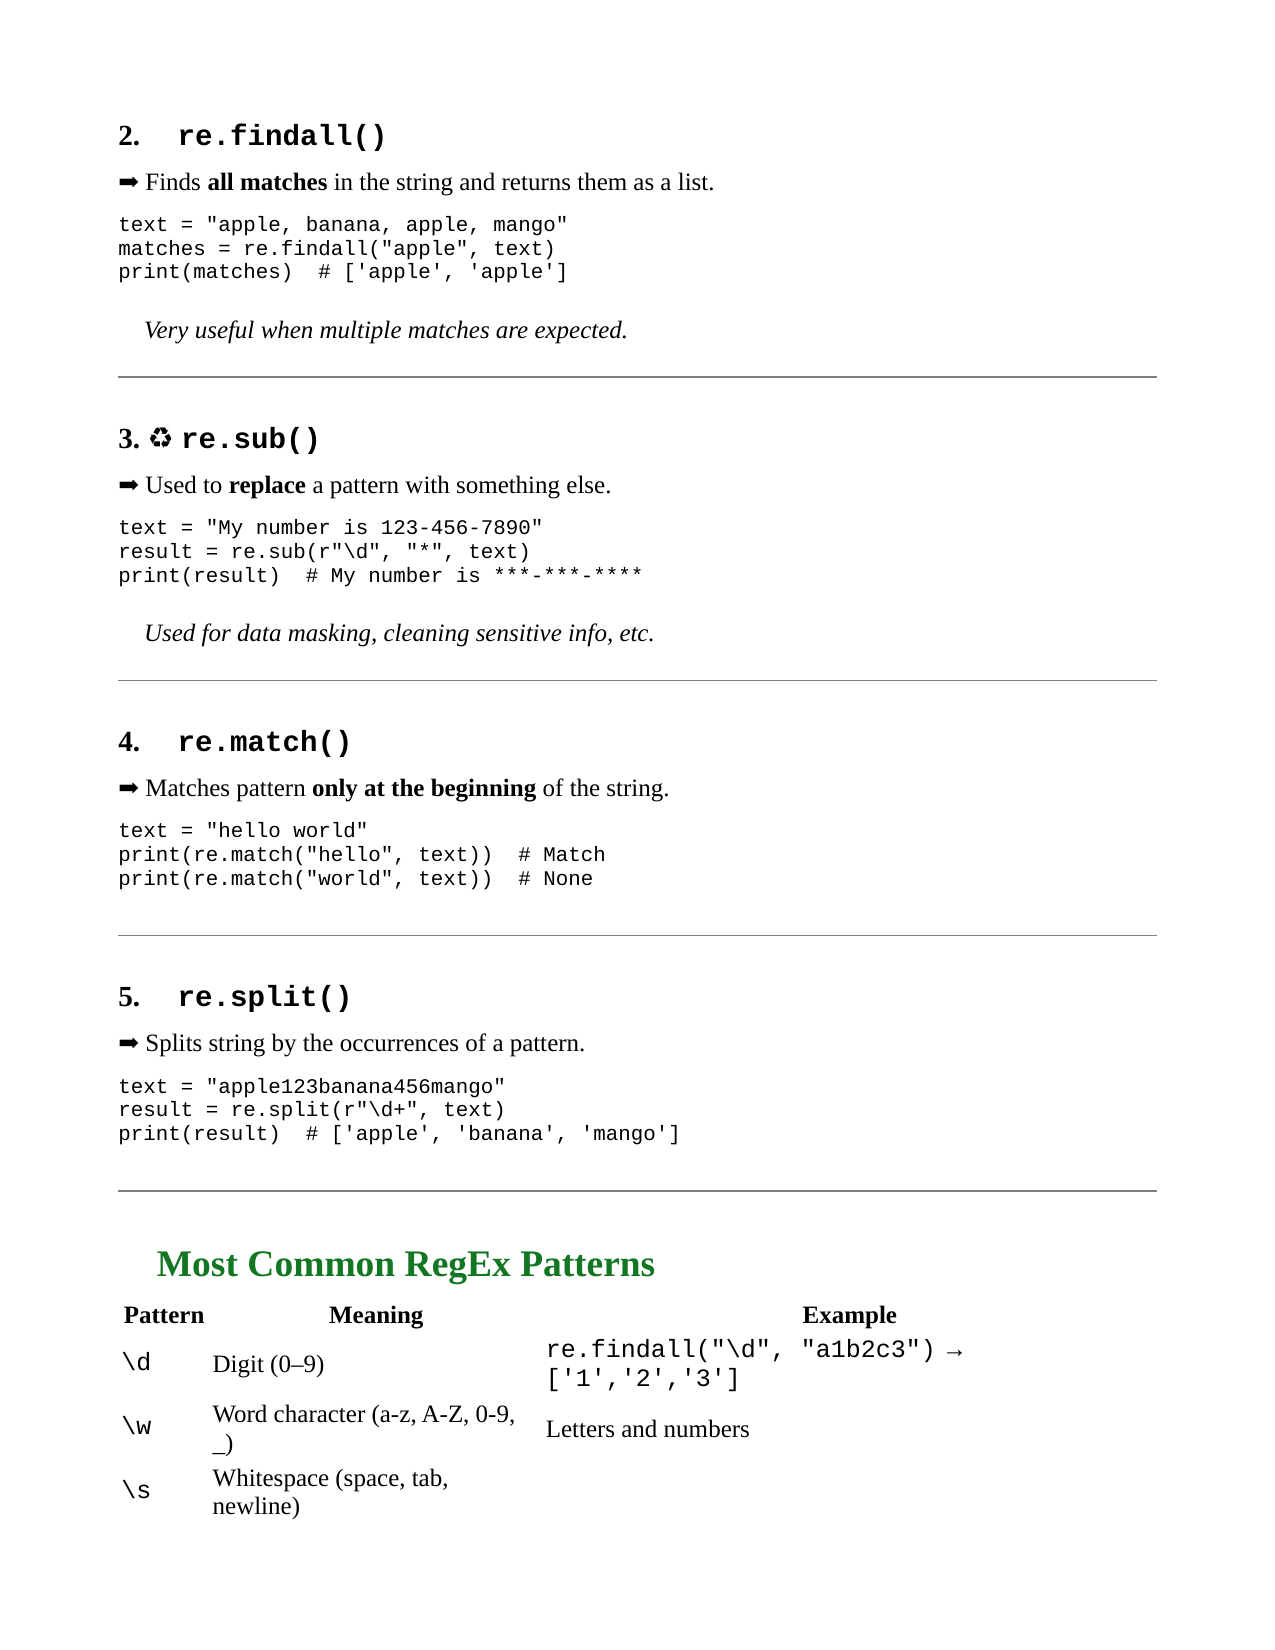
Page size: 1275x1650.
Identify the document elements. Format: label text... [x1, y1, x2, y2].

text text = "hello world" [118, 820, 1157, 844]
text result = re.split(r"\d+", text) [118, 1099, 1157, 1123]
text print(result) # ['apple', 'banana', 'mango'] [118, 1123, 1157, 1147]
text print(result) # My number is ***-***-**** [118, 564, 1157, 588]
text ➡️ Splits string by the occurrences of a pattern. [118, 1028, 1157, 1057]
text text = "apple, banana, apple, mango" [118, 214, 1157, 238]
text text = "My number is 123-456-7890" [118, 517, 1157, 541]
text result = re.sub(r"\d", "*", text) [118, 541, 1157, 564]
subtitle 2. 🔎 re.findall() [118, 118, 1157, 154]
text 📌 Very useful when multiple matches are expected. [118, 315, 1157, 343]
text ➡️ Matches pattern only at the beginning of the string. [118, 773, 1157, 801]
table_header Example [543, 1297, 1157, 1331]
subtitle 3. ♻️ re.sub() [118, 421, 1157, 457]
table_cell Word character (a-z, A-Z, 0-9, _) [210, 1396, 543, 1460]
text ➡️ Finds all matches in the string and returns them as a list. [118, 167, 1157, 195]
text matches = re.findall("apple", text) [118, 238, 1157, 262]
table_cell Digit (0–9) [210, 1331, 543, 1396]
table_cell [543, 1460, 1157, 1523]
table_cell Letters and numbers [543, 1396, 1157, 1460]
text text = "apple123banana456mango" [118, 1076, 1157, 1099]
table_cell Whitespace (space, tab, newline) [210, 1460, 543, 1523]
subtitle 4. ✅ re.match() [118, 724, 1157, 760]
table_cell \w [118, 1396, 209, 1460]
table_cell re.findall("\d", "a1b2c3") → ['1','2','3'] [543, 1331, 1157, 1396]
text ➡️ Used to replace a pattern with something else. [118, 470, 1157, 498]
text print(re.match("world", text)) # None [118, 868, 1157, 891]
table_header Meaning [210, 1297, 543, 1331]
text 📌 Used for data masking, cleaning sensitive info, etc. [118, 618, 1157, 646]
subtitle 🔠 Most Common RegEx Patterns [118, 1241, 1157, 1284]
table_cell \s [118, 1460, 209, 1523]
table_header Pattern [118, 1297, 209, 1331]
text print(re.match("hello", text)) # Match [118, 844, 1157, 868]
table_cell \d [118, 1331, 209, 1396]
text print(matches) # ['apple', 'apple'] [118, 262, 1157, 285]
subtitle 5. 🧩 re.split() [118, 979, 1157, 1016]
